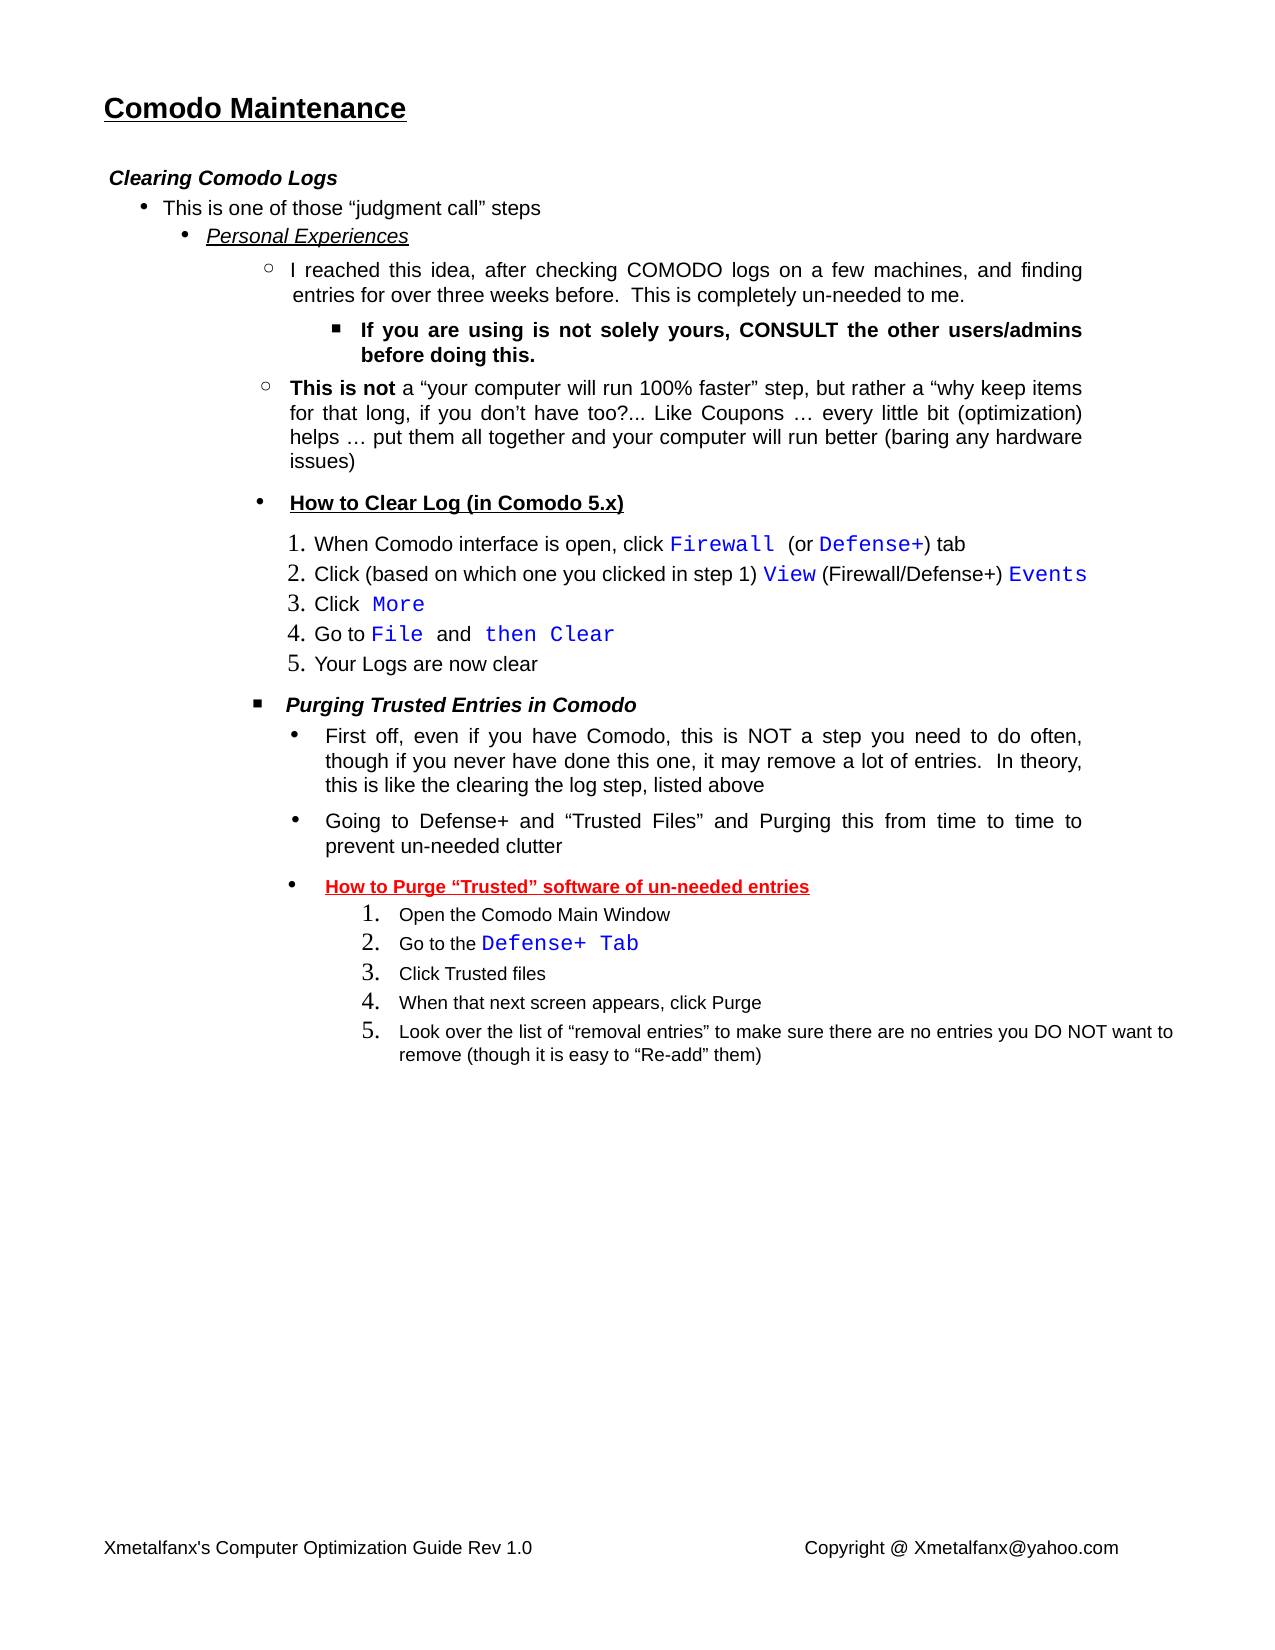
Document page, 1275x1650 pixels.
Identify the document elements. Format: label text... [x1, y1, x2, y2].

list When Comodo interface is open, click Firewall (or Defense+) tab [287, 528, 1174, 558]
list Click Trusted files [361, 957, 1174, 986]
list This is not a “your computer will run 100% faster” step, but rather a “why keep items for that long, if you don’t have too?... Like Coupons … every little bit (optimization) helps … put them all together and your computer will run better (baring any hardware issues) [256, 376, 1083, 473]
list When that next screen appears, click Purge [361, 986, 1174, 1015]
list How to Purge “Trusted” software of un-needed entries [288, 870, 1174, 898]
list Click More [287, 588, 1174, 618]
list Look over the list of “removal entries” to make sure there are no entries you DO NOT want to remove (though it is easy to “Re-add” them) [361, 1015, 1174, 1065]
list Personal Experiences [181, 223, 1083, 248]
list I reached this idea, after checking COMODO logs on a few machines, and finding entries for over three weeks before. This is completely un-needed to me. [258, 257, 1083, 306]
list Your Logs are now clear [287, 648, 1174, 676]
list This is one of those “judgment call” steps [139, 195, 1083, 220]
text Comodo Maintenance [103, 91, 1174, 125]
list How to Clear Log (in Comodo 5.x) [256, 491, 1083, 516]
subtitle Purging Trusted Entries in Comodo [248, 693, 1174, 718]
list Open the Comodo Main Window [361, 898, 1174, 927]
list Go to the Defense+ Tab [361, 927, 1174, 957]
subtitle Clearing Comodo Logs [109, 165, 1174, 189]
list Go to File and then Clear [287, 618, 1174, 648]
list If you are using is not solely yours, CONSULT the other users/admins before doing this. [327, 318, 1083, 367]
list Click (based on which one you clicked in step 1) View (Firewall/Defense+) Events [287, 558, 1174, 588]
list First off, even if you have Comodo, this is NOT a step you need to do often, though if you never have done this one, it may remove a lot of entries. In theory, this is like the clearing the log step, listed above [290, 724, 1083, 797]
list Going to Defense+ and “Trusted Files” and Purging this from time to time to prevent un-needed clutter [291, 809, 1083, 858]
